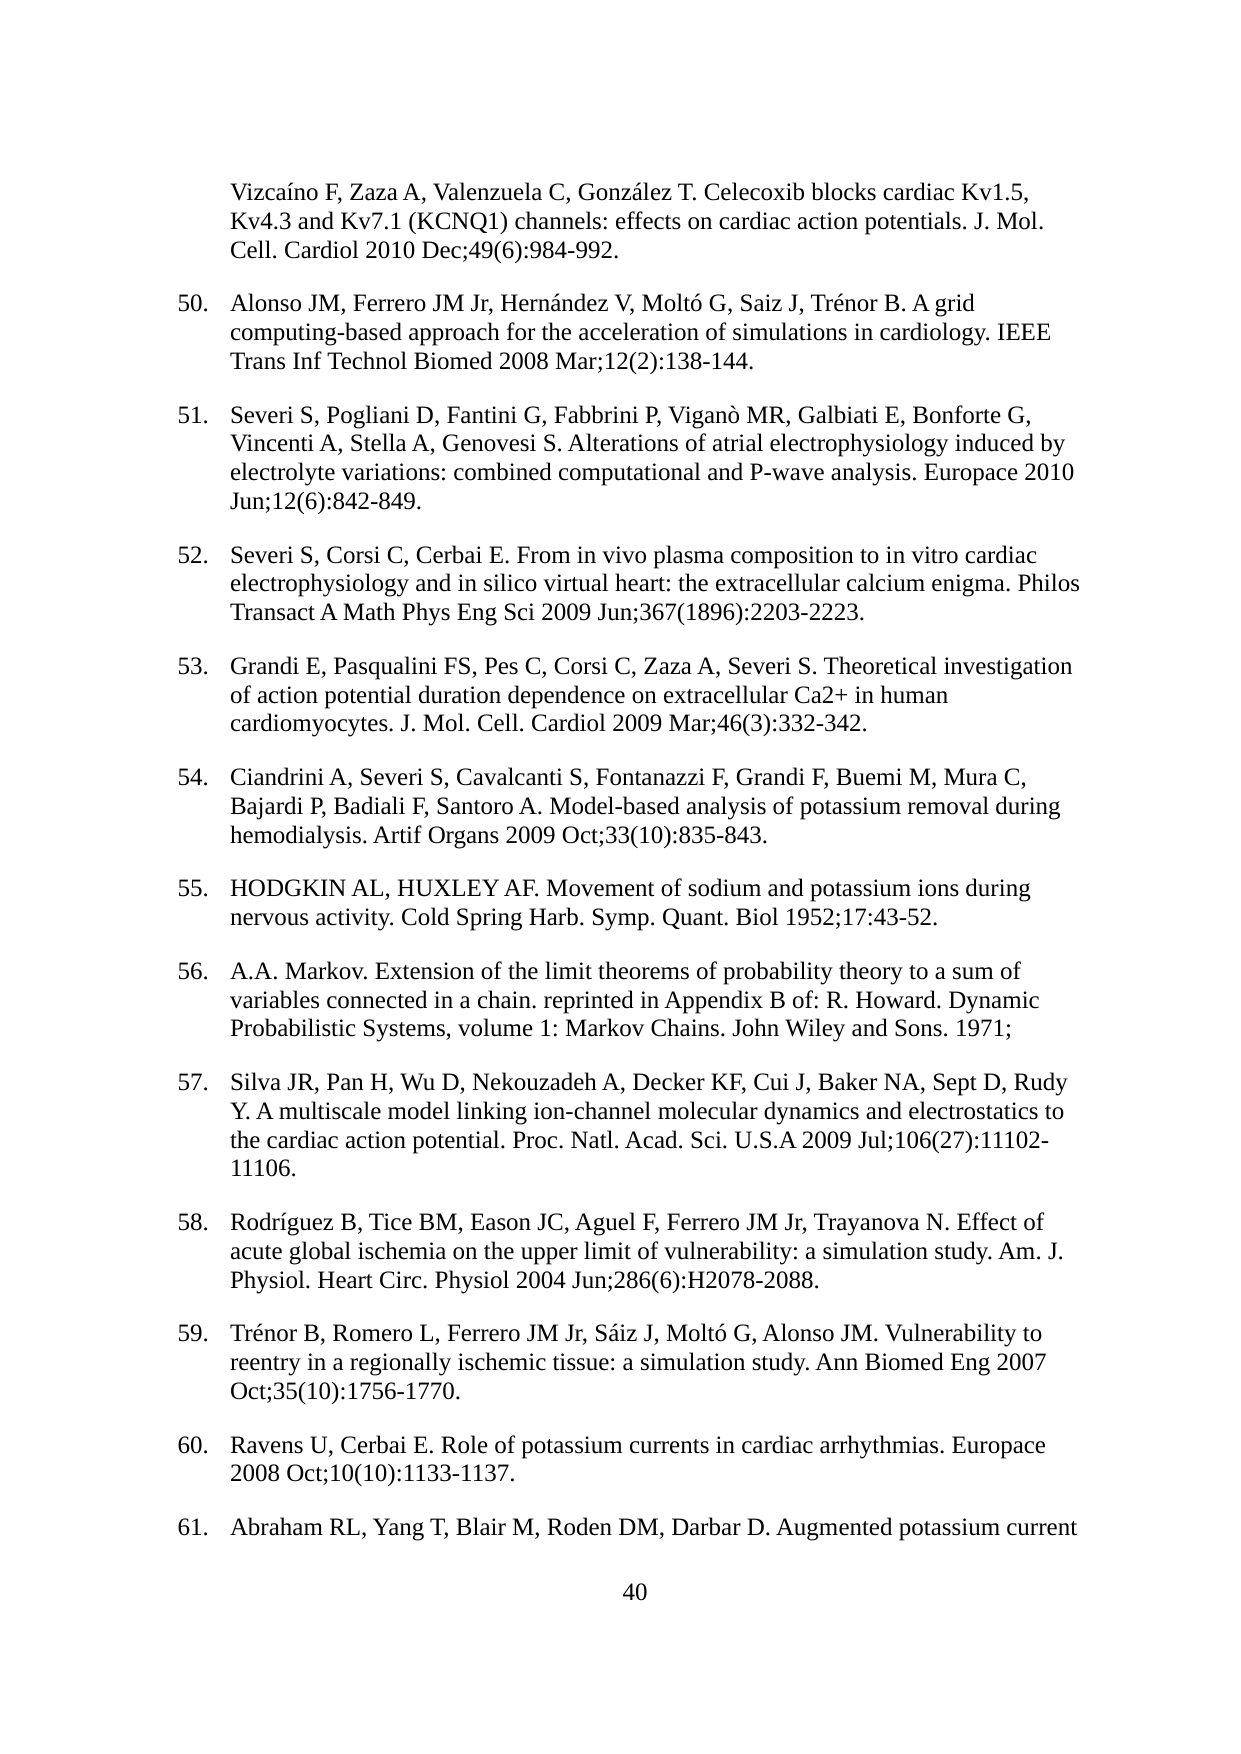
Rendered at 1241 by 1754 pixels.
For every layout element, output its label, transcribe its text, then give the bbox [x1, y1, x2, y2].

text 53. Grandi E, Pasqualini FS, Pes C, Corsi C, Zaza A, Severi S. Theoretical investigation of action potential duration dependence on extracellular Ca2+ in human cardiomyocytes. J. Mol. Cell. Cardiol 2009 Mar;46(3):332-342. [177, 651, 1093, 737]
text 51. Severi S, Pogliani D, Fantini G, Fabbrini P, Viganò MR, Galbiati E, Bonforte G, Vincenti A, Stella A, Genovesi S. Alterations of atrial electrophysiology induced by electrolyte variations: combined computational and P-wave analysis. Europace 2010 Jun;12(6):842-849. [177, 400, 1093, 515]
text 50. Alonso JM, Ferrero JM Jr, Hernández V, Moltó G, Saiz J, Trénor B. A grid computing-based approach for the acceleration of simulations in cardiology. IEEE Trans Inf Technol Biomed 2008 Mar;12(2):138-144. [177, 288, 1093, 375]
text 52. Severi S, Corsi C, Cerbai E. From in vivo plasma composition to in vitro cardiac electrophysiology and in silico virtual heart: the extracellular calcium enigma. Philos Transact A Math Phys Eng Sci 2009 Jun;367(1896):2203-2223. [177, 540, 1093, 626]
text 60. Ravens U, Cerbai E. Role of potassium currents in cardiac arrhythmias. Europace 2008 Oct;10(10):1133-1137. [177, 1430, 1093, 1487]
text 59. Trénor B, Romero L, Ferrero JM Jr, Sáiz J, Moltó G, Alonso JM. Vulnerability to reentry in a regionally ischemic tissue: a simulation study. Ann Biomed Eng 2007 Oct;35(10):1756-1770. [177, 1318, 1093, 1405]
text 55. HODGKIN AL, HUXLEY AF. Movement of sodium and potassium ions during nervous activity. Cold Spring Harb. Symp. Quant. Biol 1952;17:43-52. [177, 873, 1093, 931]
text Vizcaíno F, Zaza A, Valenzuela C, González T. Celecoxib blocks cardiac Kv1.5, Kv4.3 and Kv7.1 (KCNQ1) channels: effects on cardiac action potentials. J. Mol. Cell. Cardiol 2010 Dec;49(6):984-992. [177, 177, 1093, 263]
text 54. Ciandrini A, Severi S, Cavalcanti S, Fontanazzi F, Grandi F, Buemi M, Mura C, Bajardi P, Badiali F, Santoro A. Model-based analysis of potassium removal during hemodialysis. Artif Organs 2009 Oct;33(10):835-843. [177, 762, 1093, 848]
text 58. Rodríguez B, Tice BM, Eason JC, Aguel F, Ferrero JM Jr, Trayanova N. Effect of acute global ischemia on the upper limit of vulnerability: a simulation study. Am. J. Physiol. Heart Circ. Physiol 2004 Jun;286(6):H2078-2088. [177, 1207, 1093, 1293]
text 56. A.A. Markov. Extension of the limit theorems of probability theory to a sum of variables connected in a chain. reprinted in Appendix B of: R. Howard. Dynamic Probabilistic Systems, volume 1: Markov Chains. John Wiley and Sons. 1971; [177, 956, 1093, 1042]
text 61. Abraham RL, Yang T, Blair M, Roden DM, Darbar D. Augmented potassium current [177, 1512, 1093, 1541]
text 57. Silva JR, Pan H, Wu D, Nekouzadeh A, Decker KF, Cui J, Baker NA, Sept D, Rudy Y. A multiscale model linking ion-channel molecular dynamics and electrostatics to the cardiac action potential. Proc. Natl. Acad. Sci. U.S.A 2009 Jul;106(27):11102-11106. [177, 1067, 1093, 1182]
